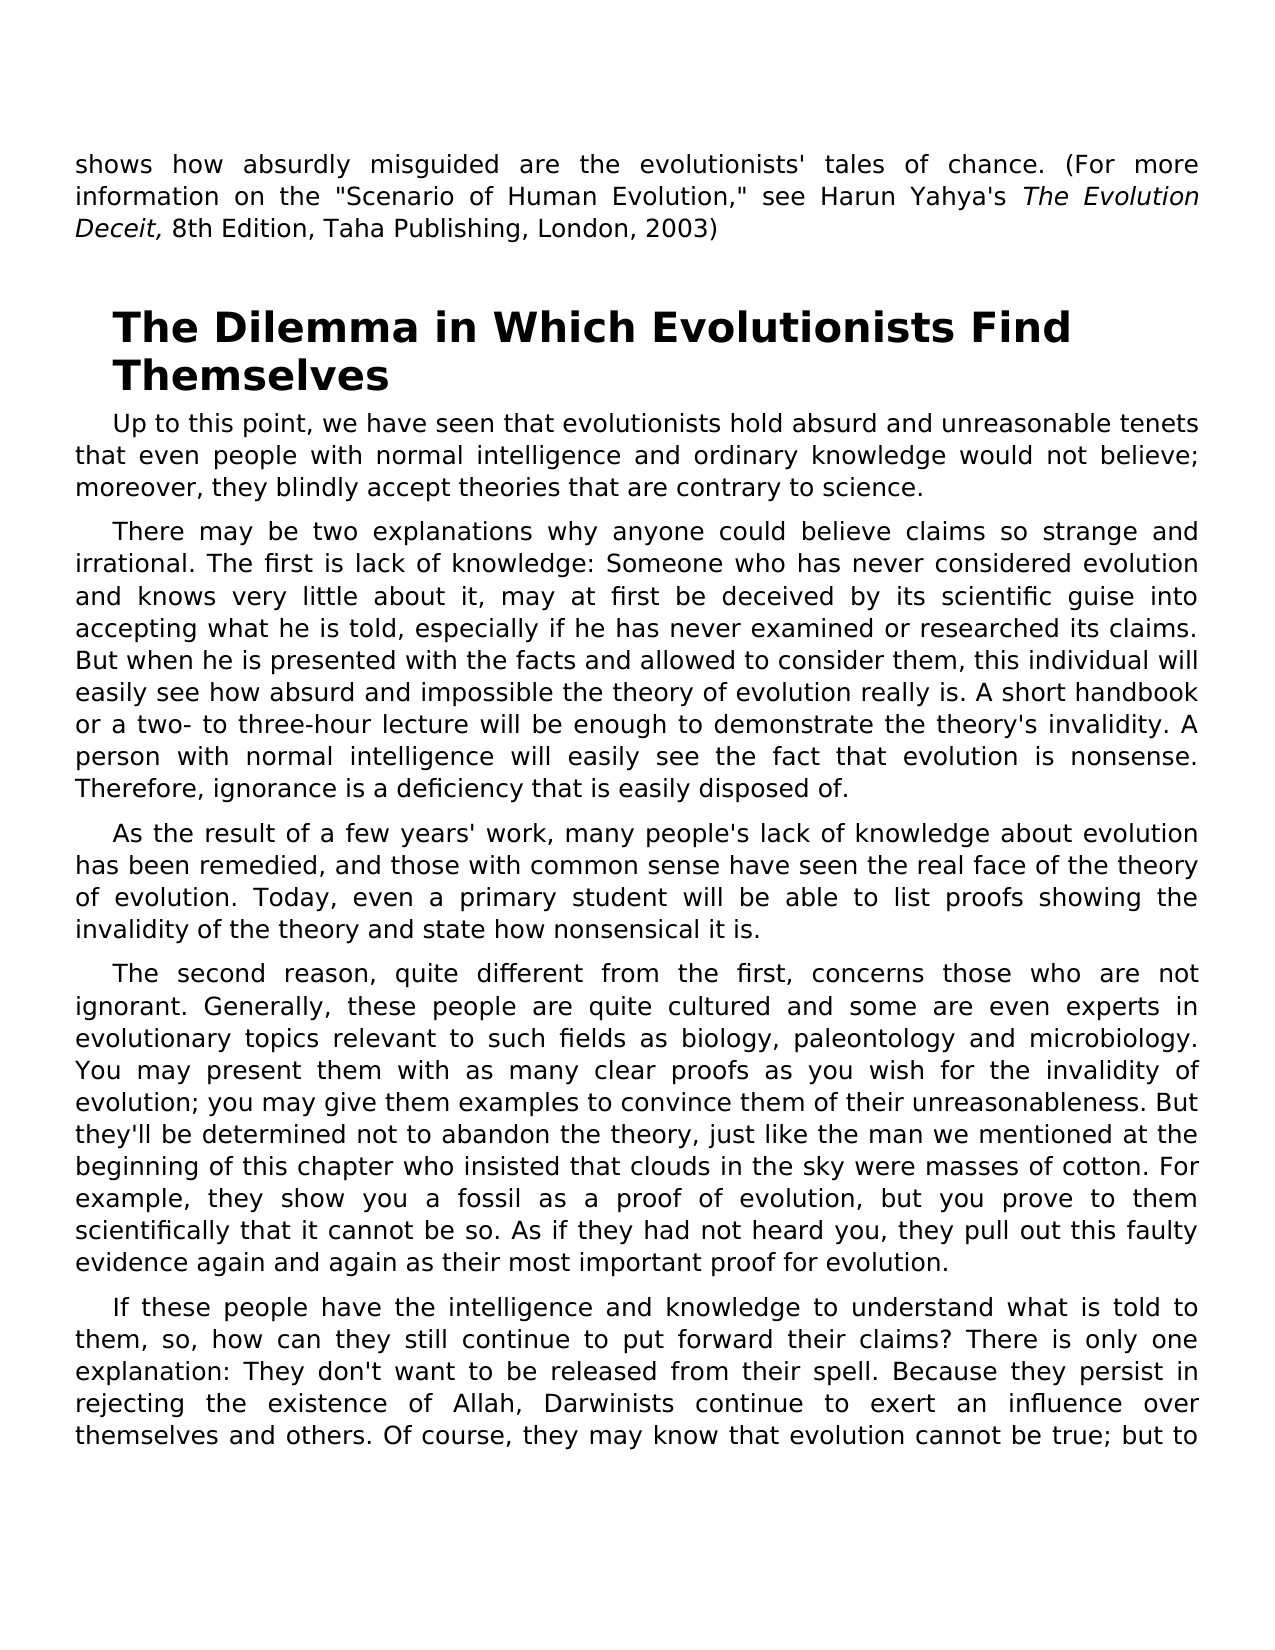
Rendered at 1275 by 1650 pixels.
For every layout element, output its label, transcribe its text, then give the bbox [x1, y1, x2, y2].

text Up to this point, we have seen that evolutionists hold absurd and unreasonable tenets that even people with normal intelligence and ordinary knowledge would not believe; moreover, they blindly accept theories that are contrary to science. [75, 409, 1200, 502]
text There may be two explanations why anyone could believe claims so strange and irrational. The first is lack of knowledge: Someone who has never considered evolution and knows very little about it, may at first be deceived by its scientific guise into accepting what he is told, especially if he has never examined or researched its claims. But when he is presented with the facts and allowed to consider them, this individual will easily see how absurd and impossible the theory of evolution really is. A short handbook or a two- to three-hour lecture will be enough to demonstrate the theory's invalidity. A person with normal intelligence will easily see the fact that evolution is nonsense. Therefore, ignorance is a deficiency that is easily disposed of. [75, 517, 1200, 803]
text shows how absurdly misguided are the evolutionists' tales of chance. (For more information on the "Scenario of Human Evolution," see Harun Yahya's The Evolution Deceit, 8th Edition, Taha Publishing, London, 2003) [75, 150, 1200, 243]
text As the result of a few years' work, many people's lack of knowledge about evolution has been remedied, and those with common sense have seen the real face of the theory of evolution. Today, even a primary student will be able to list proofs showing the invalidity of the theory and state how nonsensical it is. [75, 819, 1200, 944]
text If these people have the intelligence and knowledge to understand what is told to them, so, how can they still continue to put forward their claims? There is only one explanation: They don't want to be released from their spell. Because they persist in rejecting the existence of Allah, Darwinists continue to exert an influence over themselves and others. Of course, they may know that evolution cannot be true; but to [75, 1293, 1200, 1450]
subtitle The Dilemma in Which Evolutionists Find Themselves [112, 303, 1200, 400]
text The second reason, quite different from the first, concerns those who are not ignorant. Generally, these people are quite cultured and some are even experts in evolutionary topics relevant to such fields as biology, paleontology and microbiology. You may present them with as many clear proofs as you wish for the invalidity of evolution; you may give them examples to convince them of their unreasonableness. But they'll be determined not to abandon the theory, just like the man we mentioned at the beginning of this chapter who insisted that clouds in the sky were masses of cotton. For example, they show you a fossil as a proof of evolution, but you prove to them scientifically that it cannot be so. As if they had not heard you, they pull out this faulty evidence again and again as their most important proof for evolution. [75, 959, 1200, 1277]
